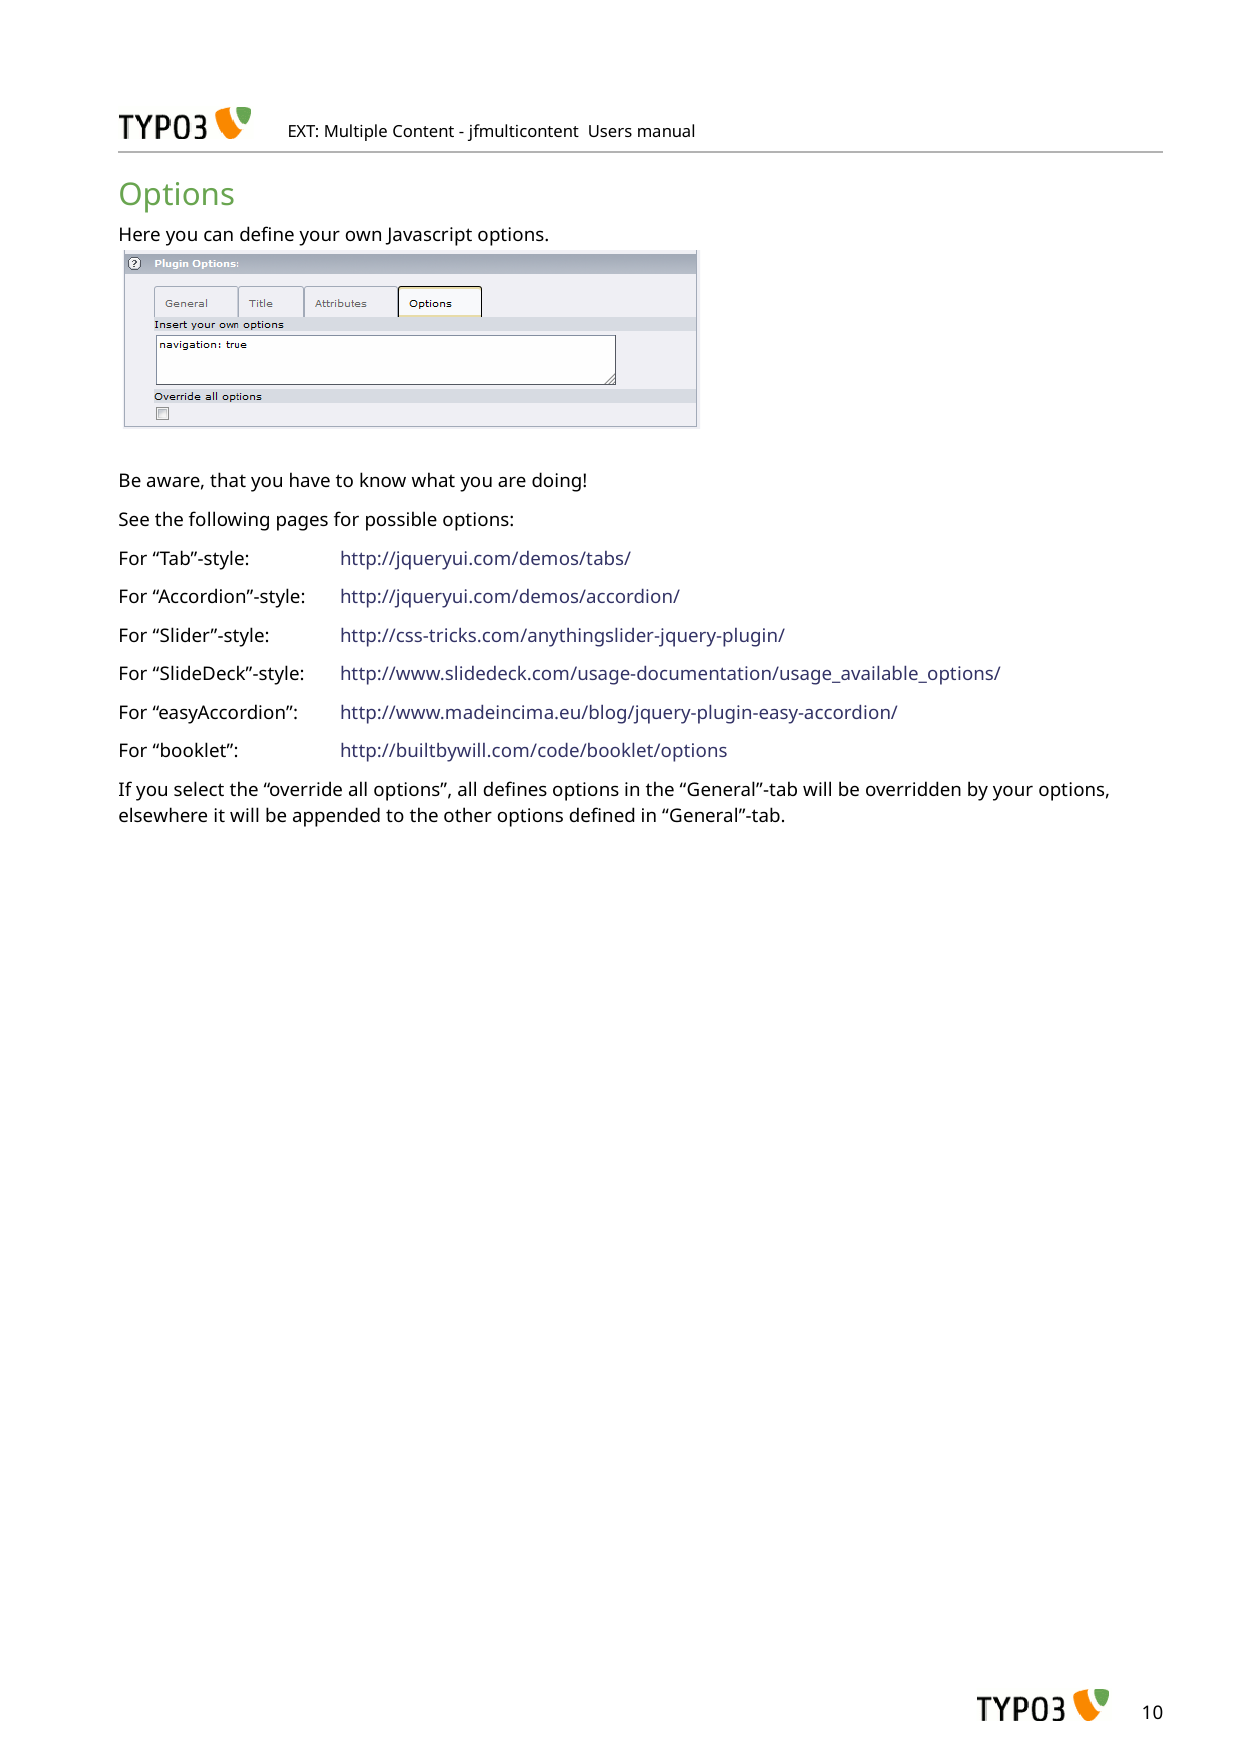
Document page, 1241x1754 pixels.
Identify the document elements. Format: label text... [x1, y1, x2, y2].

text For “Slider”-style: http://css-tricks.com/anythingslider-jquery-plugin/ [118, 622, 1163, 648]
text For “SlideDeck”-style: http://www.slidedeck.com/usage-documentation/usage_available_options/ [118, 660, 1163, 686]
text Here you can define your own Javascript options. [118, 220, 1163, 246]
text For “Tab”-style: http://jqueryui.com/demos/tabs/ [118, 544, 1163, 571]
text For “Accordion”-style: http://jqueryui.com/demos/accordion/ [118, 583, 1163, 609]
picture [976, 1688, 1112, 1721]
text If you select the “override all options”, all defines options in the “General”-tab will be overridden by your options, elsewhere it will be appended to the other options defined in “General”-tab. [118, 776, 1163, 828]
text See the following pages for possible options: [118, 506, 1163, 532]
subtitle Options [118, 172, 1163, 214]
picture [122, 250, 700, 429]
text For “easyAccordion”: http://www.madeincima.eu/blog/jquery-plugin-easy-accordion/ [118, 699, 1163, 725]
text For “booklet”: http://builtbywill.com/code/booklet/options [118, 737, 1163, 763]
text Be aware, that you have to know what you are doing! [118, 467, 1163, 493]
picture [118, 106, 254, 139]
